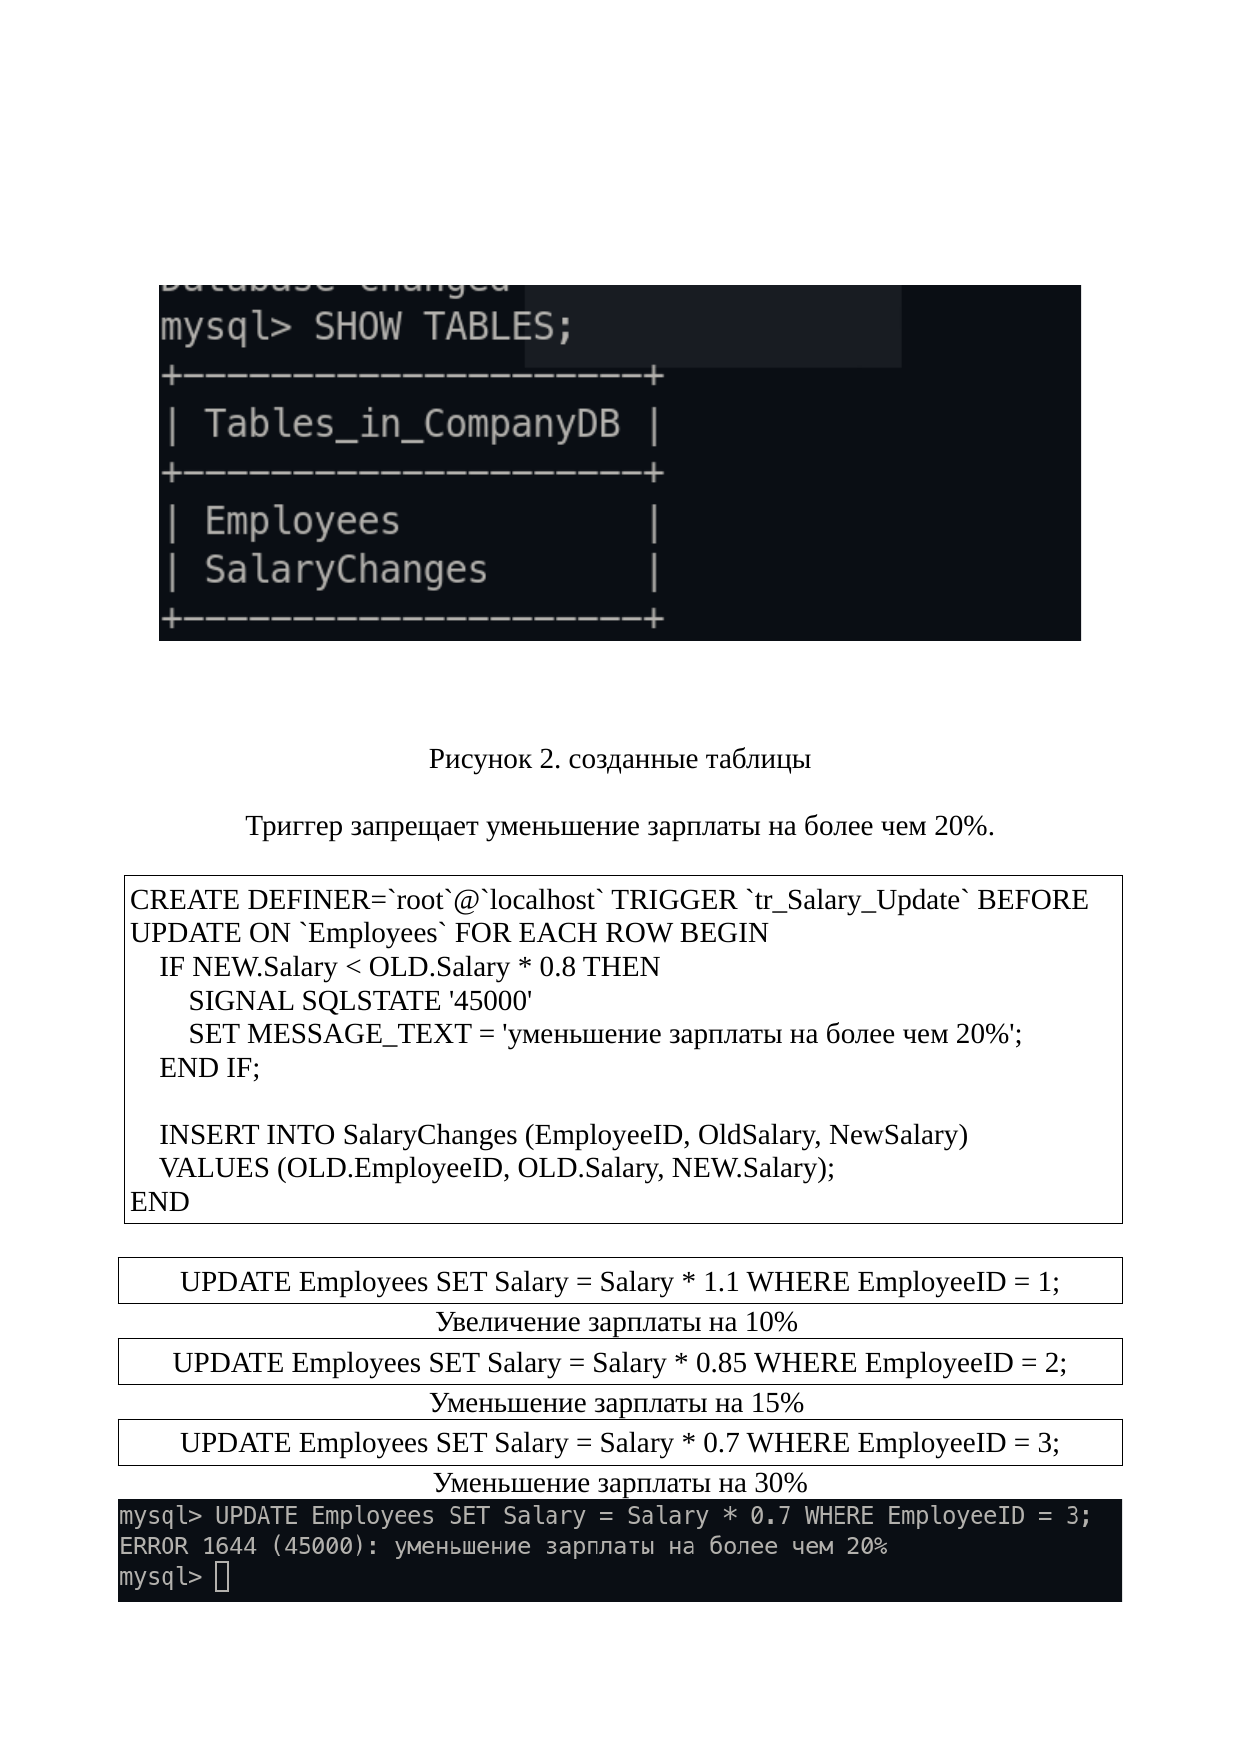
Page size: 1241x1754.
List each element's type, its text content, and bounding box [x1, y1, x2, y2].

picture [118, 1499, 1123, 1602]
table_header UPDATE Employees SET Salary = Salary * 0.7 WHERE EmployeeID = 3; [119, 1420, 1122, 1464]
table_header UPDATE Employees SET Salary = Salary * 1.1 WHERE EmployeeID = 1; [119, 1258, 1122, 1303]
text Уменьшение зарплаты на 30% [118, 1466, 1122, 1499]
picture [159, 285, 1082, 641]
text Рисунок 2. созданные таблицы [118, 741, 1122, 775]
table_header UPDATE Employees SET Salary = Salary * 0.85 WHERE EmployeeID = 2; [119, 1339, 1122, 1384]
text Триггер запрещает уменьшение зарплаты на более чем 20%. [118, 808, 1122, 842]
text Увеличение зарплаты на 10% [118, 1304, 1122, 1338]
text Уменьшение зарплаты на 15% [118, 1385, 1122, 1418]
table_header CREATE DEFINER=`root`@`localhost` TRIGGER `tr_Salary_Update` BEFORE UPDATE ON `Employees` FOR EACH ROW BEGIN IF NEW.Salary < OLD.Salary * 0.8 THEN SIGNAL SQLSTATE '45000' SET MESSAGE_TEXT = 'уменьшение зарплаты на более чем 20%'; END IF; INSERT INTO SalaryChanges (EmployeeID, OldSalary, NewSalary) VALUES (OLD.EmployeeID, OLD.Salary, NEW.Salary); END [125, 876, 1122, 1223]
